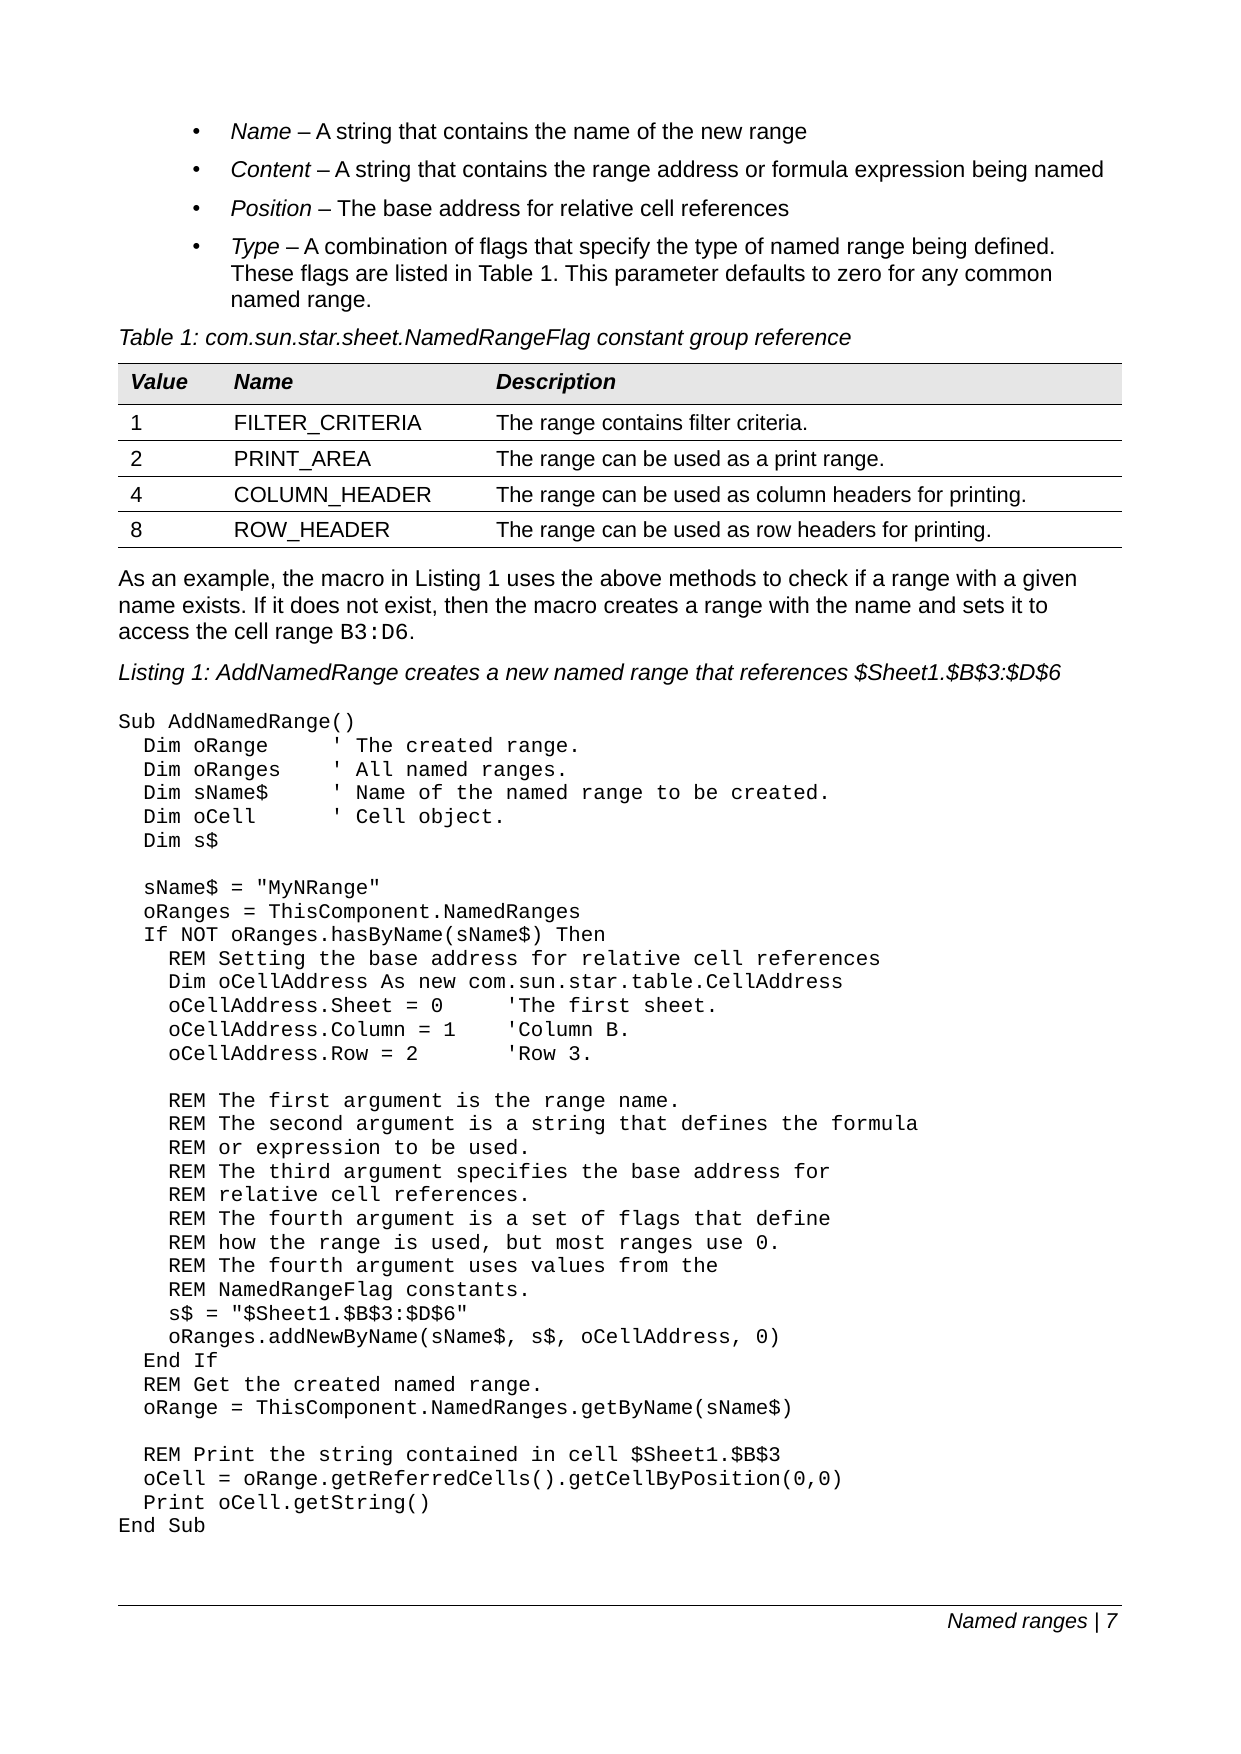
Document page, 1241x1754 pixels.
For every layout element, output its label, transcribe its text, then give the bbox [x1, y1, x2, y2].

text oCellAddress.Sheet = 0 'The first sheet. [118, 995, 1122, 1019]
text REM The fourth argument is a set of flags that define [118, 1208, 1122, 1232]
text REM or expression to be used. [118, 1137, 1122, 1161]
text REM how the range is used, but most ranges use 0. [118, 1232, 1122, 1255]
table_cell COLUMN_HEADER [222, 477, 484, 511]
text End If [118, 1350, 1122, 1373]
table_cell The range can be used as a print range. [484, 441, 1122, 476]
text Dim oRange ' The created range. [118, 735, 1122, 759]
text sName$ = "MyNRange" [118, 877, 1122, 901]
table_cell PRINT_AREA [222, 441, 484, 476]
text oRange = ThisComponent.NamedRanges.getByName(sName$) [118, 1397, 1122, 1421]
table_header Name [222, 364, 484, 404]
text Dim s$ [118, 830, 1122, 853]
table_cell 1 [118, 405, 222, 440]
list Content – A string that contains the range address or formula expression being named [192, 156, 1122, 183]
text As an example, the macro in Listing 1 uses the above methods to check if a range with a given name exists. If it does not exist, then the macro creates a range with the name and sets it to access the cell range B3:D6. [118, 565, 1122, 646]
text Listing 1: AddNamedRange creates a new named range that references $Sheet1.$B$3:$D$6 [118, 659, 1122, 685]
text Sub AddNamedRange() [118, 711, 1122, 735]
text REM The third argument specifies the base address for [118, 1161, 1122, 1184]
text REM The fourth argument uses values from the [118, 1255, 1122, 1279]
text Dim oCellAddress As new com.sun.star.table.CellAddress [118, 972, 1122, 995]
text Table 1: com.sun.star.sheet.NamedRangeFlag constant group reference [118, 324, 1122, 351]
text REM Get the created named range. [118, 1373, 1122, 1397]
text REM Print the string contained in cell $Sheet1.$B$3 [118, 1444, 1122, 1468]
list Name – A string that contains the name of the new range [192, 118, 1122, 144]
text REM The second argument is a string that defines the formula [118, 1113, 1122, 1137]
text REM NamedRangeFlag constants. [118, 1279, 1122, 1303]
text Dim sName$ ' Name of the named range to be created. [118, 782, 1122, 806]
text REM The first argument is the range name. [118, 1090, 1122, 1113]
table_cell The range contains filter criteria. [484, 405, 1122, 440]
table_cell The range can be used as row headers for printing. [484, 512, 1122, 547]
text Dim oCell ' Cell object. [118, 806, 1122, 830]
table_header Value [118, 364, 222, 404]
table_header Description [484, 364, 1122, 404]
text REM relative cell references. [118, 1184, 1122, 1208]
table_cell FILTER_CRITERIA [222, 405, 484, 440]
text oCellAddress.Column = 1 'Column B. [118, 1019, 1122, 1042]
text oRanges.addNewByName(sName$, s$, oCellAddress, 0) [118, 1326, 1122, 1350]
text If NOT oRanges.hasByName(sName$) Then [118, 924, 1122, 948]
table_cell 2 [118, 441, 222, 476]
list Position – The base address for relative cell references [192, 195, 1122, 221]
text oCellAddress.Row = 2 'Row 3. [118, 1042, 1122, 1066]
table_cell The range can be used as column headers for printing. [484, 477, 1122, 511]
text oCell = oRange.getReferredCells().getCellByPosition(0,0) [118, 1468, 1122, 1492]
table_cell ROW_HEADER [222, 512, 484, 547]
list Type – A combination of flags that specify the type of named range being defined. These flags are listed in Table 1. This parameter defaults to zero for any common named range. [192, 233, 1122, 312]
text Print oCell.getString() [118, 1492, 1122, 1515]
text End Sub [118, 1515, 1122, 1539]
table_cell 8 [118, 512, 222, 547]
text s$ = "$Sheet1.$B$3:$D$6" [118, 1303, 1122, 1326]
text Dim oRanges ' All named ranges. [118, 759, 1122, 782]
text oRanges = ThisComponent.NamedRanges [118, 901, 1122, 924]
table_cell 4 [118, 477, 222, 511]
text REM Setting the base address for relative cell references [118, 948, 1122, 972]
